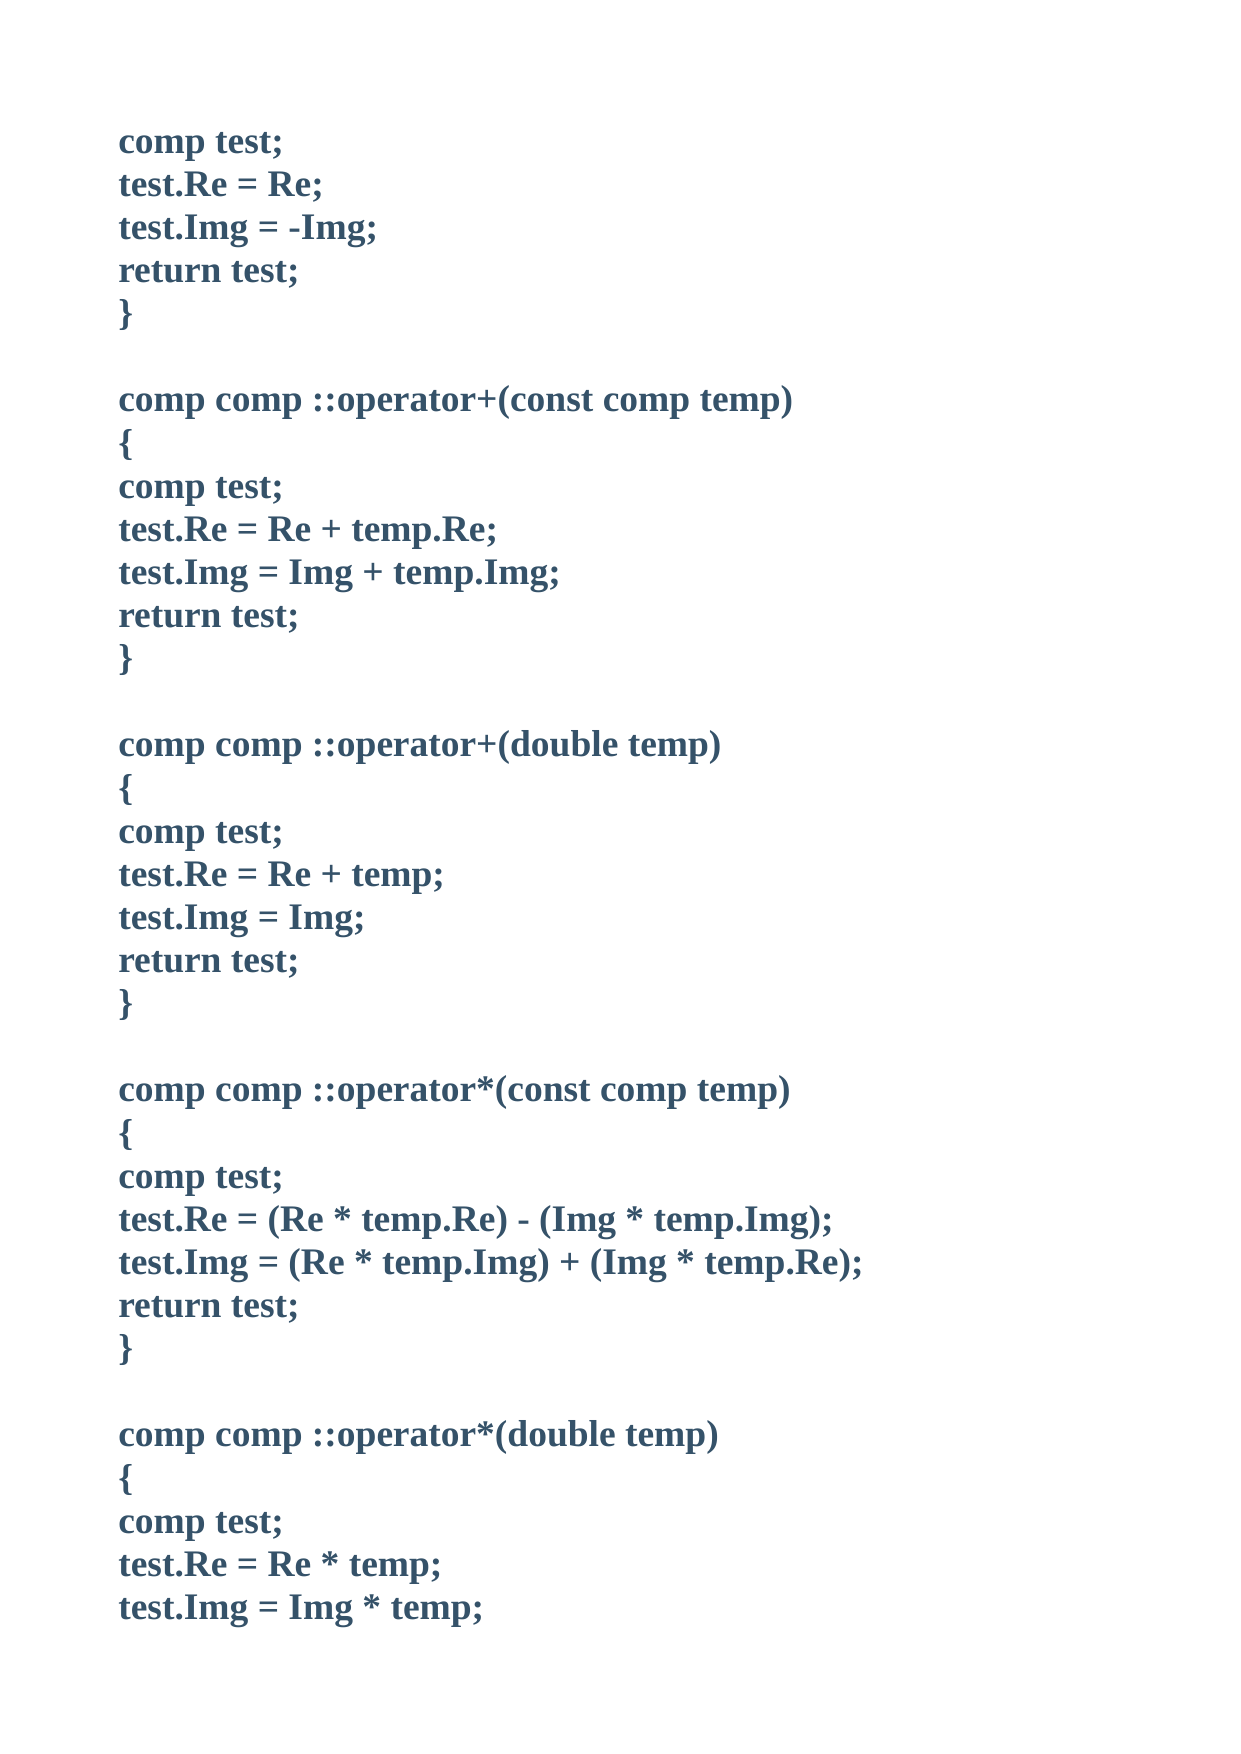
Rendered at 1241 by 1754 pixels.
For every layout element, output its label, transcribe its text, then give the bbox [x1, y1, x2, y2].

text test.Img = -Img; [118, 204, 1122, 247]
text comp comp ::operator*(double temp) [118, 1412, 1122, 1455]
text { [118, 765, 1122, 808]
text test.Img = Img + temp.Img; [118, 549, 1122, 592]
text test.Re = Re; [118, 161, 1122, 204]
text test.Re = Re + temp; [118, 851, 1122, 894]
text comp test; [118, 1153, 1122, 1196]
text { [118, 1455, 1122, 1498]
text test.Re = Re + temp.Re; [118, 506, 1122, 549]
text test.Re = (Re * temp.Re) - (Img * temp.Img); [118, 1196, 1122, 1239]
text comp test; [118, 463, 1122, 506]
text comp comp ::operator+(double temp) [118, 722, 1122, 765]
text comp comp ::operator*(const comp temp) [118, 1067, 1122, 1110]
text return test; [118, 1282, 1122, 1326]
text } [118, 636, 1122, 679]
text comp test; [118, 808, 1122, 851]
text test.Img = (Re * temp.Img) + (Img * temp.Re); [118, 1239, 1122, 1282]
text test.Re = Re * temp; [118, 1541, 1122, 1584]
text } [118, 1326, 1122, 1369]
text comp test; [118, 118, 1122, 161]
text { [118, 1110, 1122, 1153]
text test.Img = Img; [118, 894, 1122, 937]
text } [118, 981, 1122, 1024]
text test.Img = Img * temp; [118, 1584, 1122, 1627]
text return test; [118, 247, 1122, 291]
text return test; [118, 592, 1122, 636]
text } [118, 291, 1122, 334]
text { [118, 420, 1122, 463]
text comp test; [118, 1498, 1122, 1541]
text comp comp ::operator+(const comp temp) [118, 377, 1122, 420]
text return test; [118, 937, 1122, 981]
